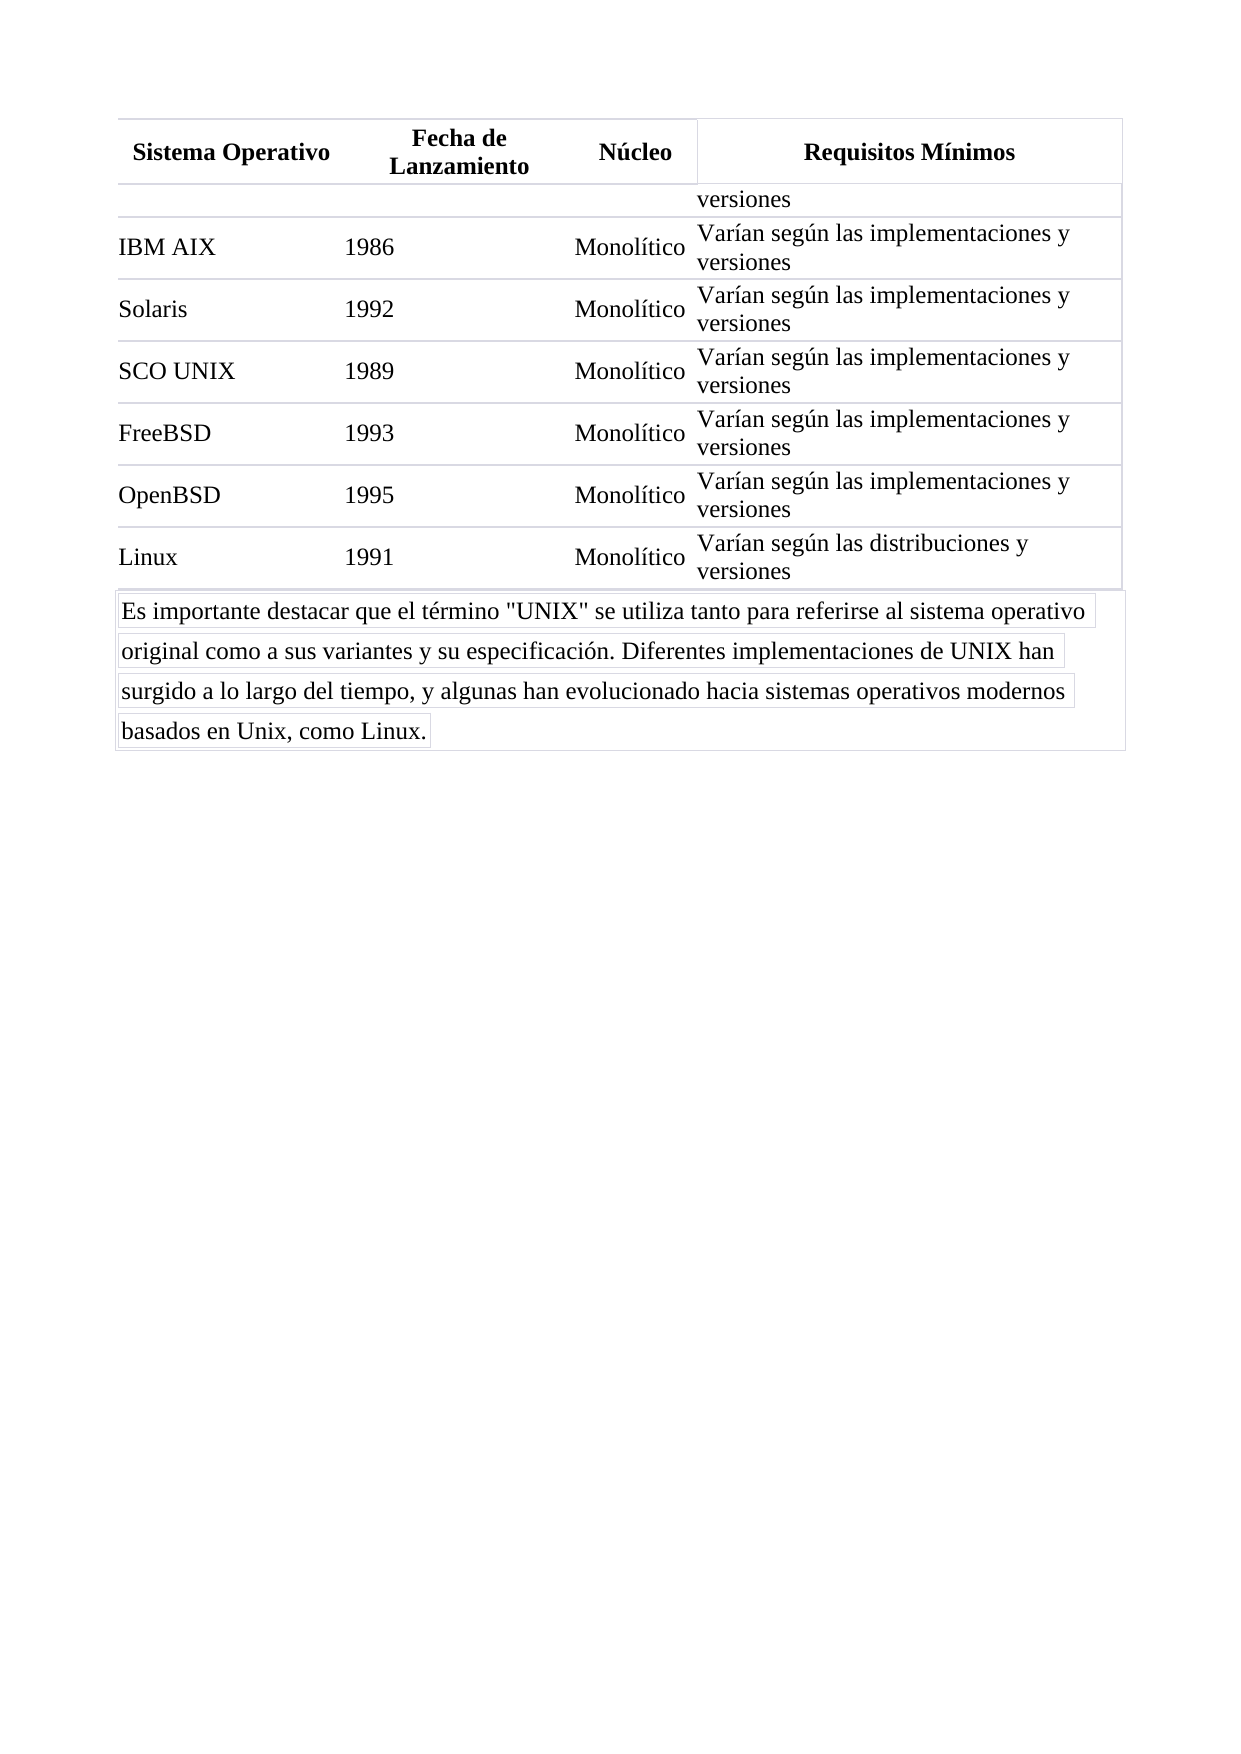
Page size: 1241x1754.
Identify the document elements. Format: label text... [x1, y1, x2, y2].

table_cell Monolítico [574, 342, 697, 402]
table_cell 1995 [344, 466, 574, 526]
table_cell Varían según las implementaciones y versiones [697, 218, 1121, 278]
table_cell Varían según las implementaciones y versiones [697, 280, 1121, 340]
table_cell 1989 [344, 342, 574, 402]
table_cell 1992 [344, 280, 574, 340]
table_cell Solaris [118, 280, 344, 340]
table_cell Monolítico [574, 528, 697, 588]
table_cell Varían según las implementaciones y versiones [697, 466, 1121, 526]
table_cell IBM AIX [118, 218, 344, 278]
table_header Sistema Operativo [118, 120, 344, 183]
table_cell Monolítico [574, 404, 697, 464]
table_cell Monolítico [574, 280, 697, 340]
table_cell Varían según las distribuciones y versiones [697, 528, 1121, 588]
table_cell versiones [697, 184, 1121, 216]
table_cell SCO UNIX [118, 342, 344, 402]
table_cell [118, 185, 344, 216]
table_header Fecha de Lanzamiento [344, 120, 574, 183]
table_cell 1993 [344, 404, 574, 464]
table_cell [344, 185, 574, 216]
table_cell 1991 [344, 528, 574, 588]
table_cell Varían según las implementaciones y versiones [697, 342, 1121, 402]
table_cell Varían según las implementaciones y versiones [697, 404, 1121, 464]
table_cell Monolítico [574, 466, 697, 526]
table_cell OpenBSD [118, 466, 344, 526]
table_cell Monolítico [574, 218, 697, 278]
table_header Núcleo [574, 120, 697, 183]
text Es importante destacar que el término "UNIX" se utiliza tanto para referirse al sistema operativo original como a sus variantes y su especificación. Diferentes implementaciones de UNIX han surgido a lo largo del tiempo, y algunas han evolucionado hacia sistemas operativos modernos basados en Unix, como Linux. [116, 591, 1125, 750]
table_header Requisitos Mínimos [698, 119, 1122, 183]
table_cell FreeBSD [118, 404, 344, 464]
table_cell Linux [118, 528, 344, 588]
table_cell 1986 [344, 218, 574, 278]
table_cell [574, 185, 697, 216]
